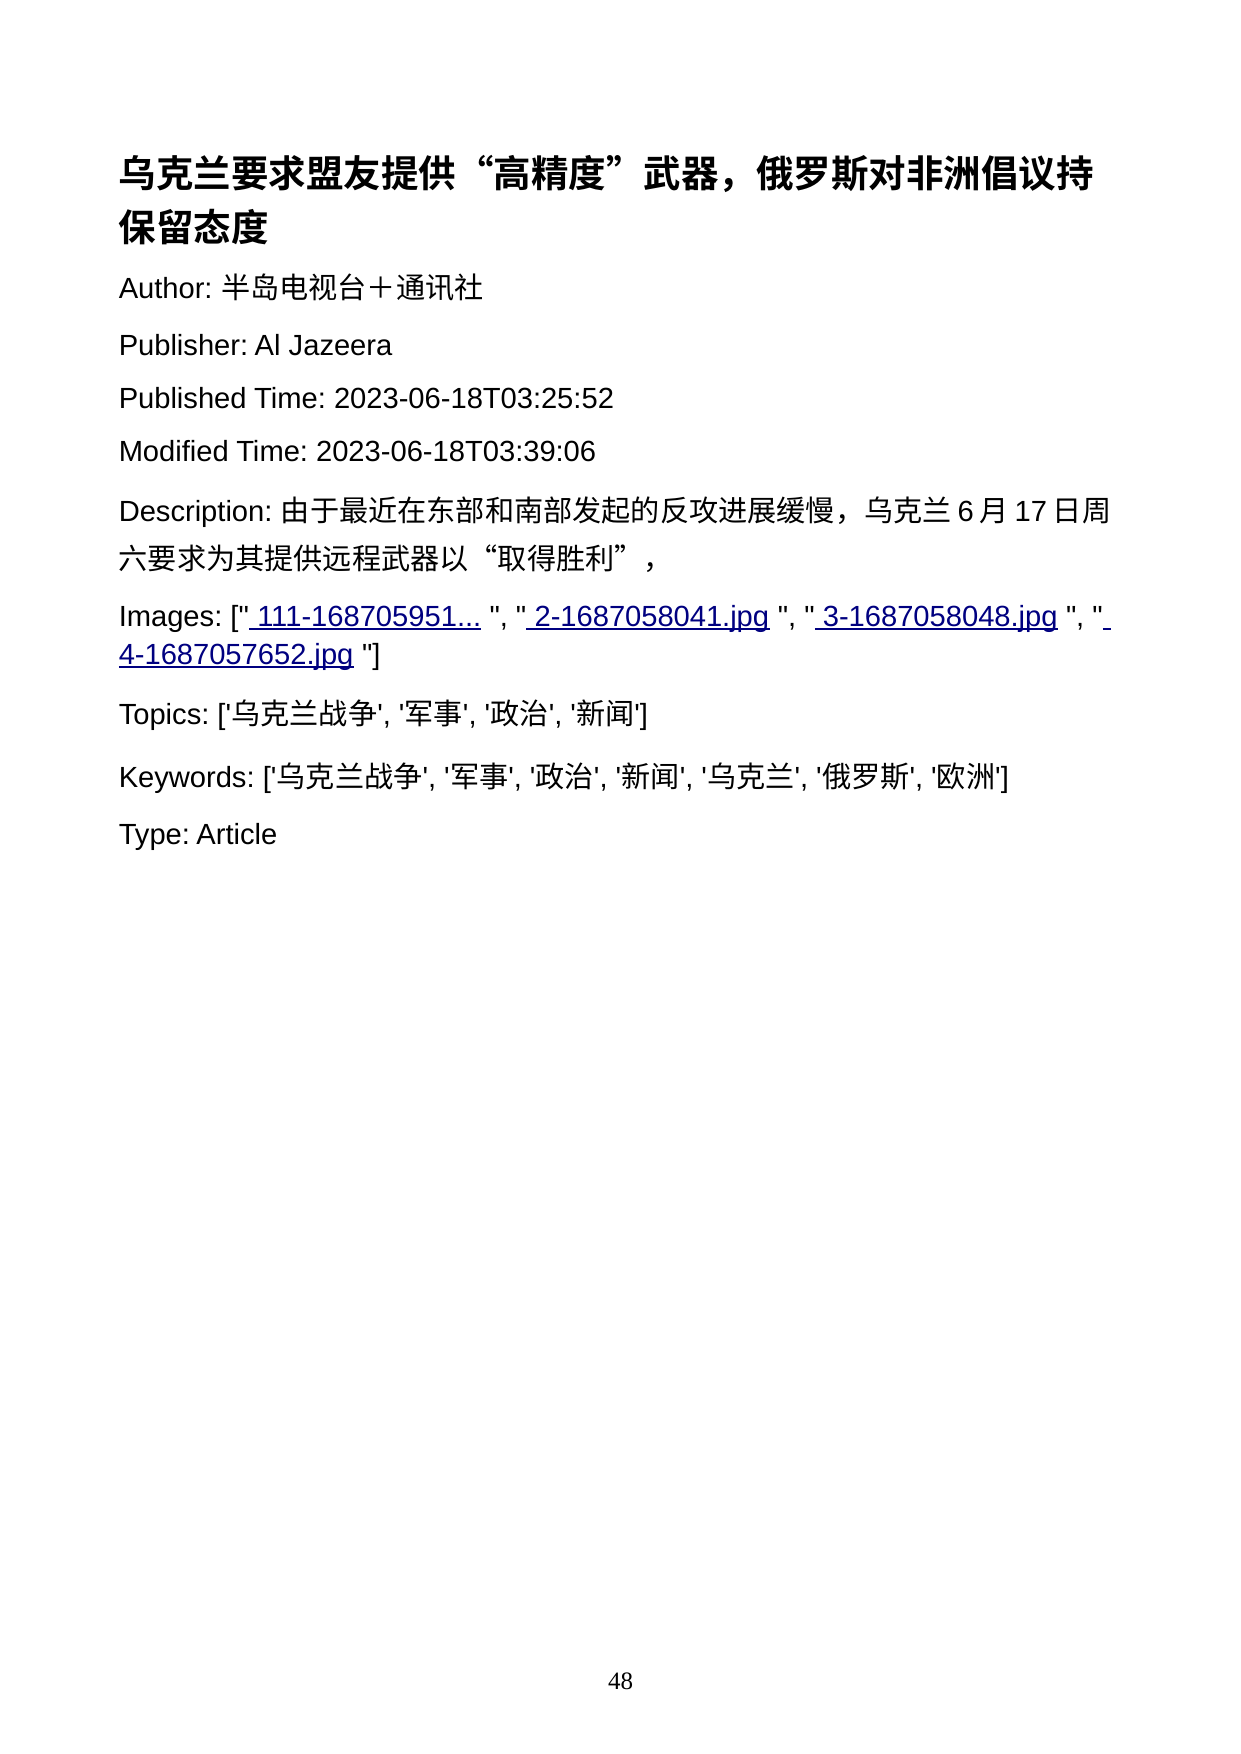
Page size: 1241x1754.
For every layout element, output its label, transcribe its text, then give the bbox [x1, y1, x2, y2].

text Author: 半岛电视台＋通讯社 [118, 264, 1122, 307]
text Publisher: Al Jazeera [118, 328, 1122, 361]
subtitle 乌克兰要求盟友提供“高精度”武器，俄罗斯对非洲倡议持保留态度 [118, 143, 1122, 252]
text Modified Time: 2023-06-18T03:39:06 [118, 434, 1122, 467]
text Published Time: 2023-06-18T03:25:52 [118, 381, 1122, 414]
text Topics: ['乌克兰战争', '军事', '政治', '新闻'] [118, 690, 1122, 733]
text Keywords: ['乌克兰战争', '军事', '政治', '新闻', '乌克兰', '俄罗斯', '欧洲'] [118, 753, 1122, 796]
text Description: 由于最近在东部和南部发起的反攻进展缓慢，乌克兰6月17日周六要求为其提供远程武器以“取得胜利”， [118, 487, 1122, 578]
text Type: Article [118, 817, 1122, 850]
text Images: [" 111-168705951... ", " 2-1687058041.jpg ", " 3-1687058048.jpg ", " 4-1687057652.jpg "] [118, 599, 1122, 671]
